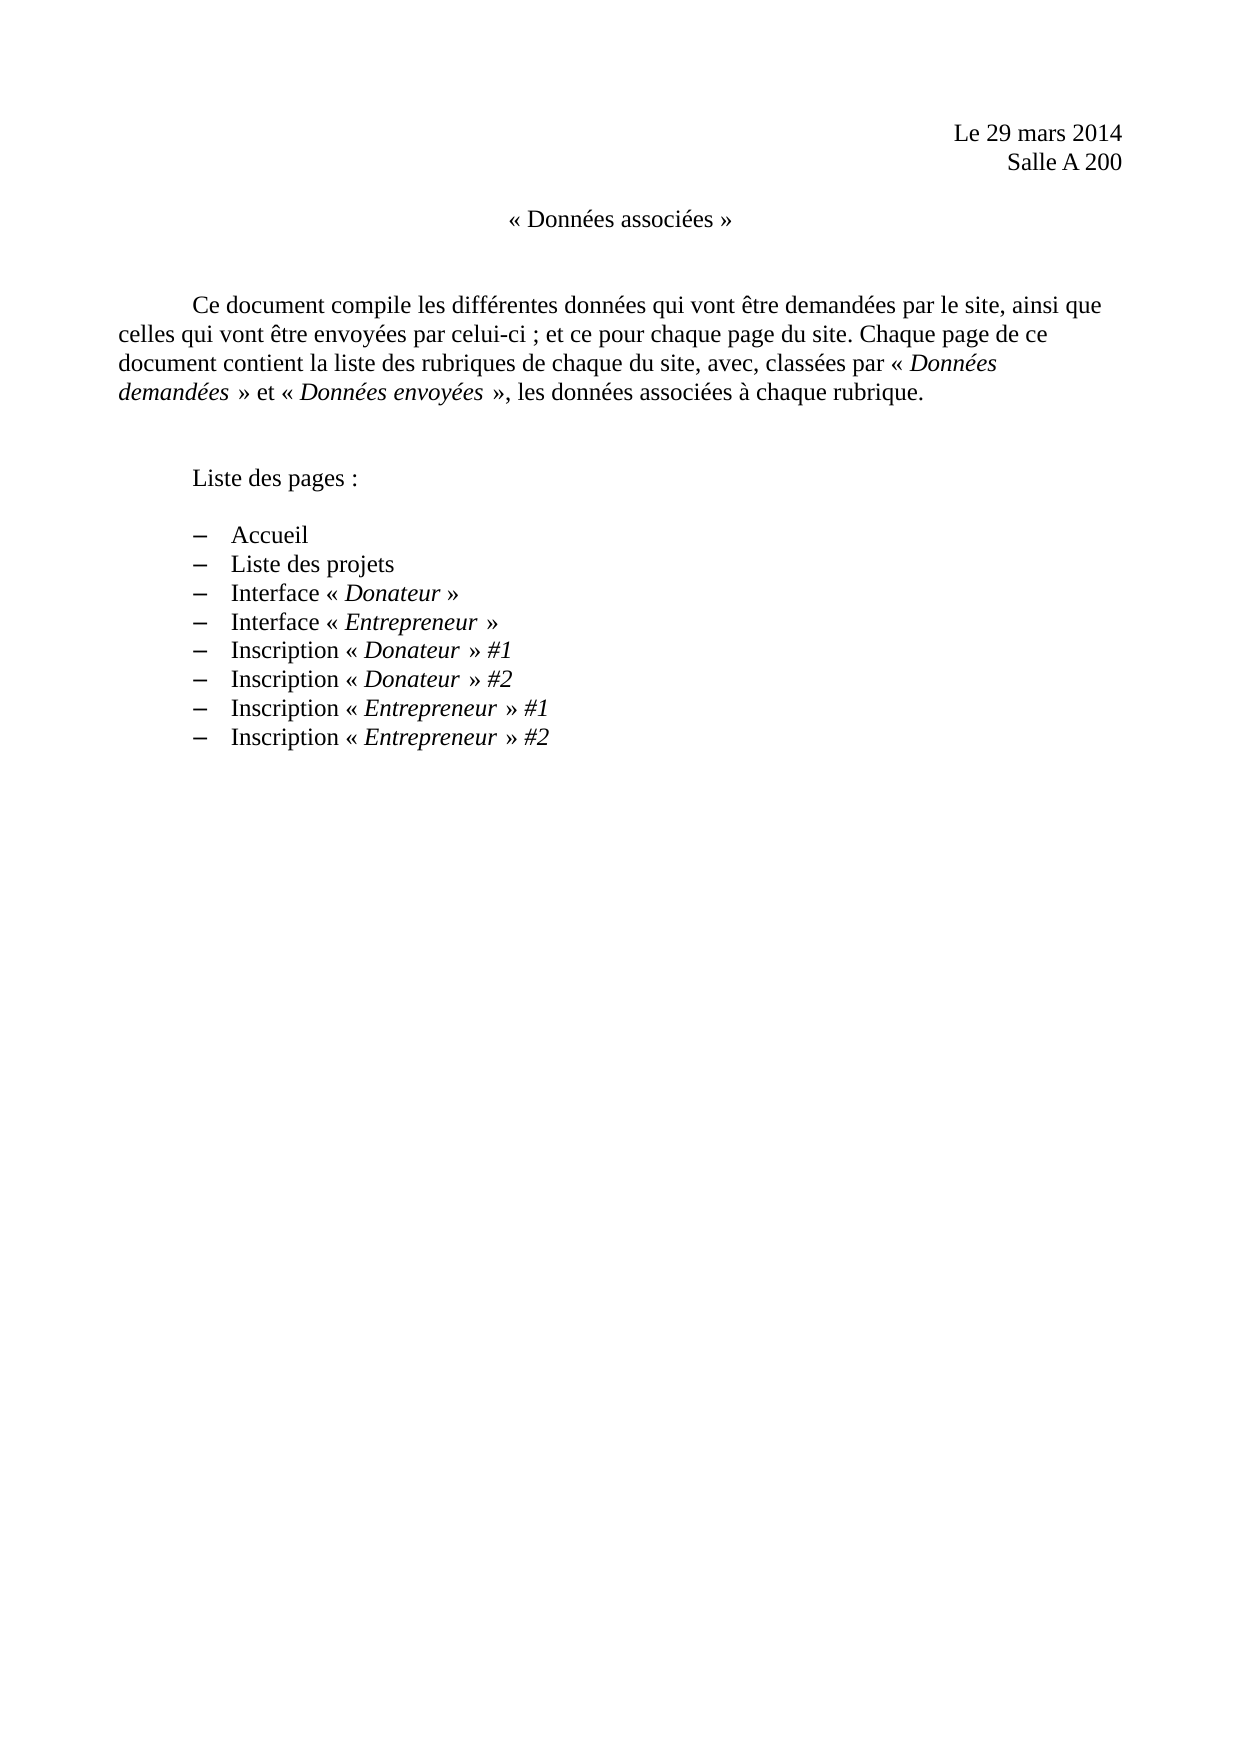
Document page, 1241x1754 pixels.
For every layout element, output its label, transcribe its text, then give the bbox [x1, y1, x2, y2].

list Liste des projets [193, 549, 1122, 578]
text Liste des pages : [118, 463, 1122, 492]
list Inscription « Donateur » #1 [193, 636, 1122, 664]
text Ce document compile les différentes données qui vont être demandées par le site, ainsi que celles qui vont être envoyées par celui-ci ; et ce pour chaque page du site. Chaque page de ce document contient la liste des rubriques de chaque du site, avec, classées par « Données demandées » et « Données envoyées », les données associées à chaque rubrique. [118, 291, 1122, 406]
text Le 29 mars 2014 [118, 118, 1122, 147]
list Interface « Donateur » [193, 578, 1122, 607]
list Accueil [193, 521, 1122, 549]
list Inscription « Entrepreneur » #2 [193, 722, 1122, 751]
list Inscription « Entrepreneur » #1 [193, 693, 1122, 722]
list Inscription « Donateur » #2 [193, 664, 1122, 693]
text « Données associées » [118, 204, 1122, 233]
text Salle A 200 [118, 147, 1122, 176]
list Interface « Entrepreneur » [193, 607, 1122, 636]
